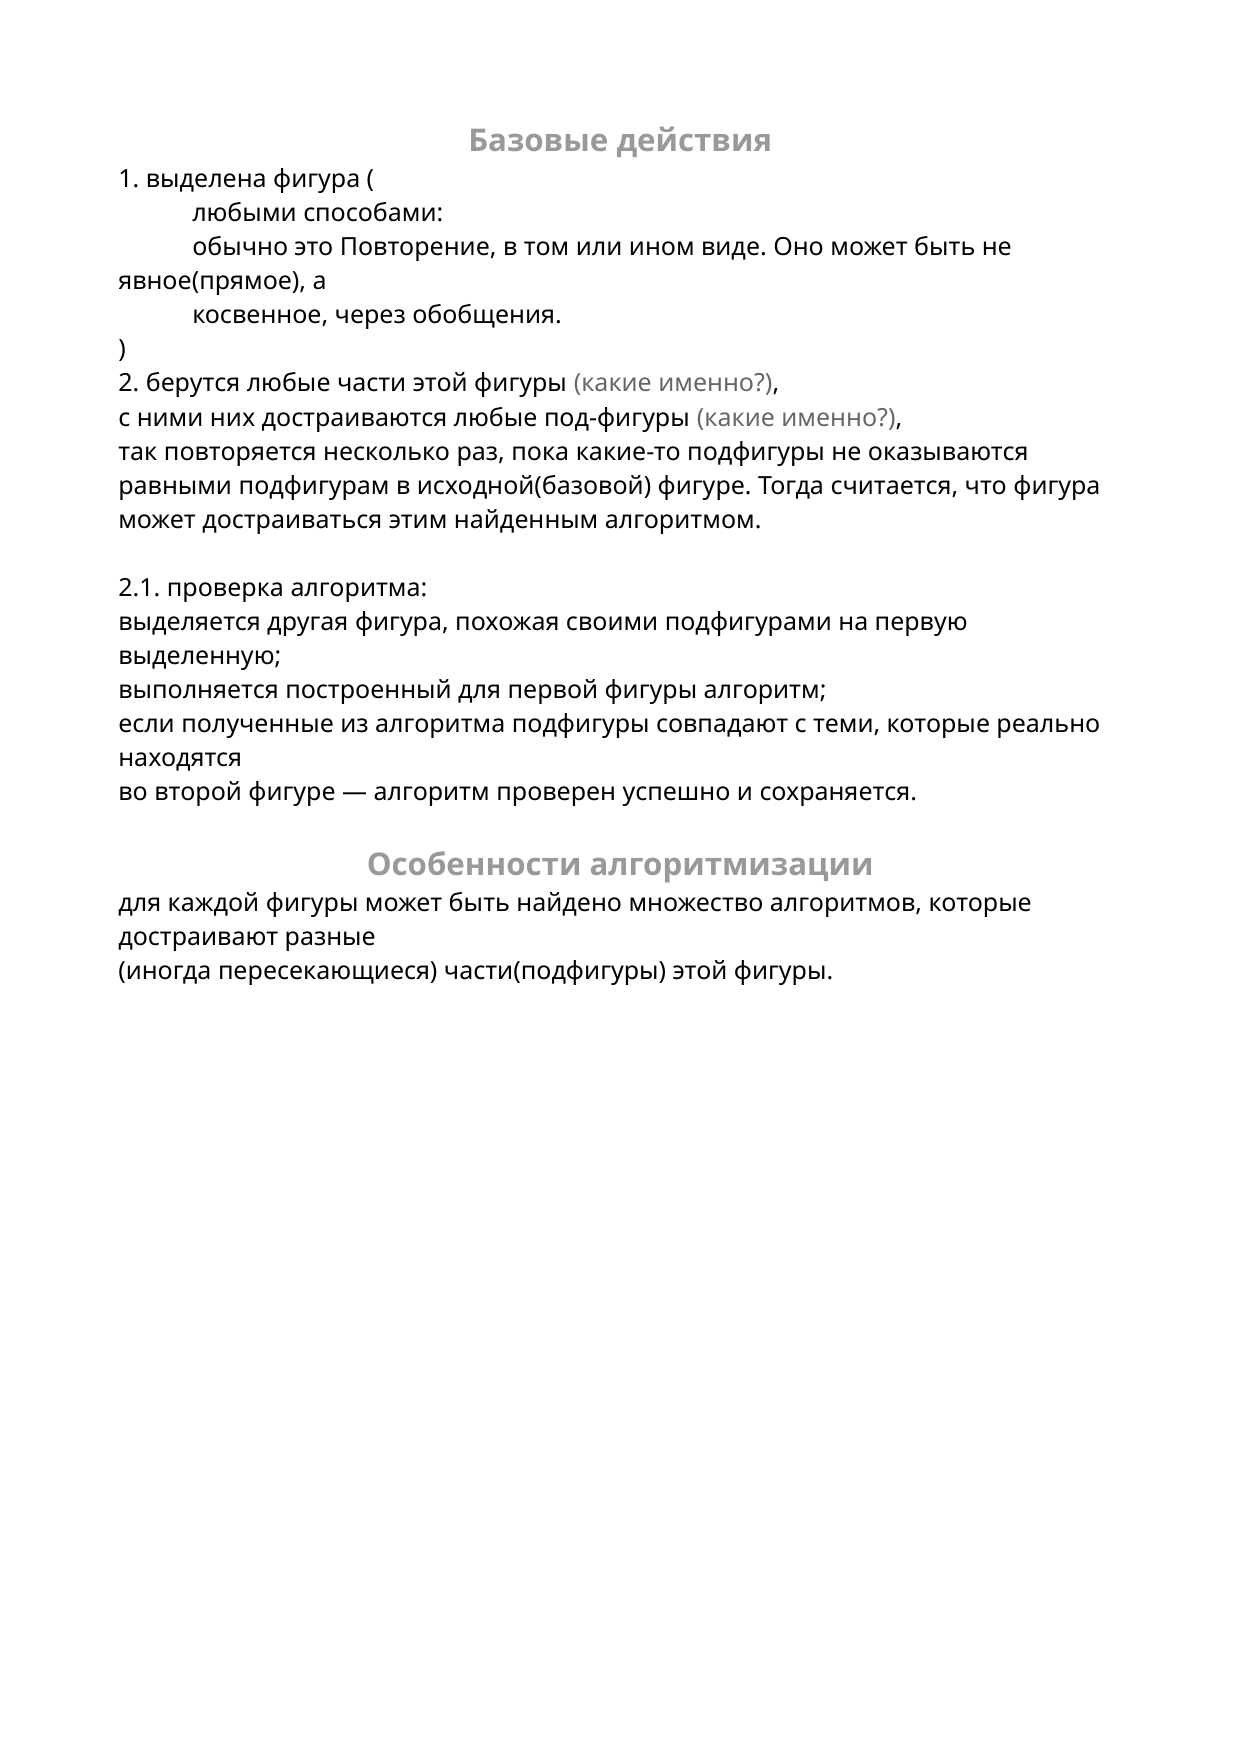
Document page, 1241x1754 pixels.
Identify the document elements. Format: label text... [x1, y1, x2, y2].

text 1. выделена фигура ( [118, 161, 1122, 195]
text Особенности алгоритмизации [118, 842, 1122, 884]
text косвенное, через обобщения. [118, 297, 1122, 331]
text так повторяется несколько раз, пока какие-то подфигуры не оказываются равными подфигурам в исходной(базовой) фигуре. Тогда считается, что фигура может достраиваться этим найденным алгоритмом. [118, 433, 1122, 535]
text с ними них достраиваются любые под-фигуры (какие именно?), [118, 399, 1122, 433]
text выполняется построенный для первой фигуры алгоритм; [118, 672, 1122, 706]
text 2. берутся любые части этой фигуры (какие именно?), [118, 365, 1122, 399]
text выделяется другая фигура, похожая своими подфигурами на первую выделенную; [118, 603, 1122, 672]
text обычно это Повторение, в том или ином виде. Оно может быть не явное(прямое), а [118, 229, 1122, 297]
text любыми способами: [118, 195, 1122, 229]
text для каждой фигуры может быть найдено множество алгоритмов, которые достраивают разные [118, 884, 1122, 953]
text Базовые действия [118, 118, 1122, 161]
text во второй фигуре — алгоритм проверен успешно и сохраняется. [118, 774, 1122, 808]
text (иногда пересекающиеся) части(подфигуры) этой фигуры. [118, 953, 1122, 987]
text ) [118, 331, 1122, 365]
text если полученные из алгоритма подфигуры совпадают с теми, которые реально находятся [118, 706, 1122, 774]
text 2.1. проверка алгоритма: [118, 569, 1122, 603]
